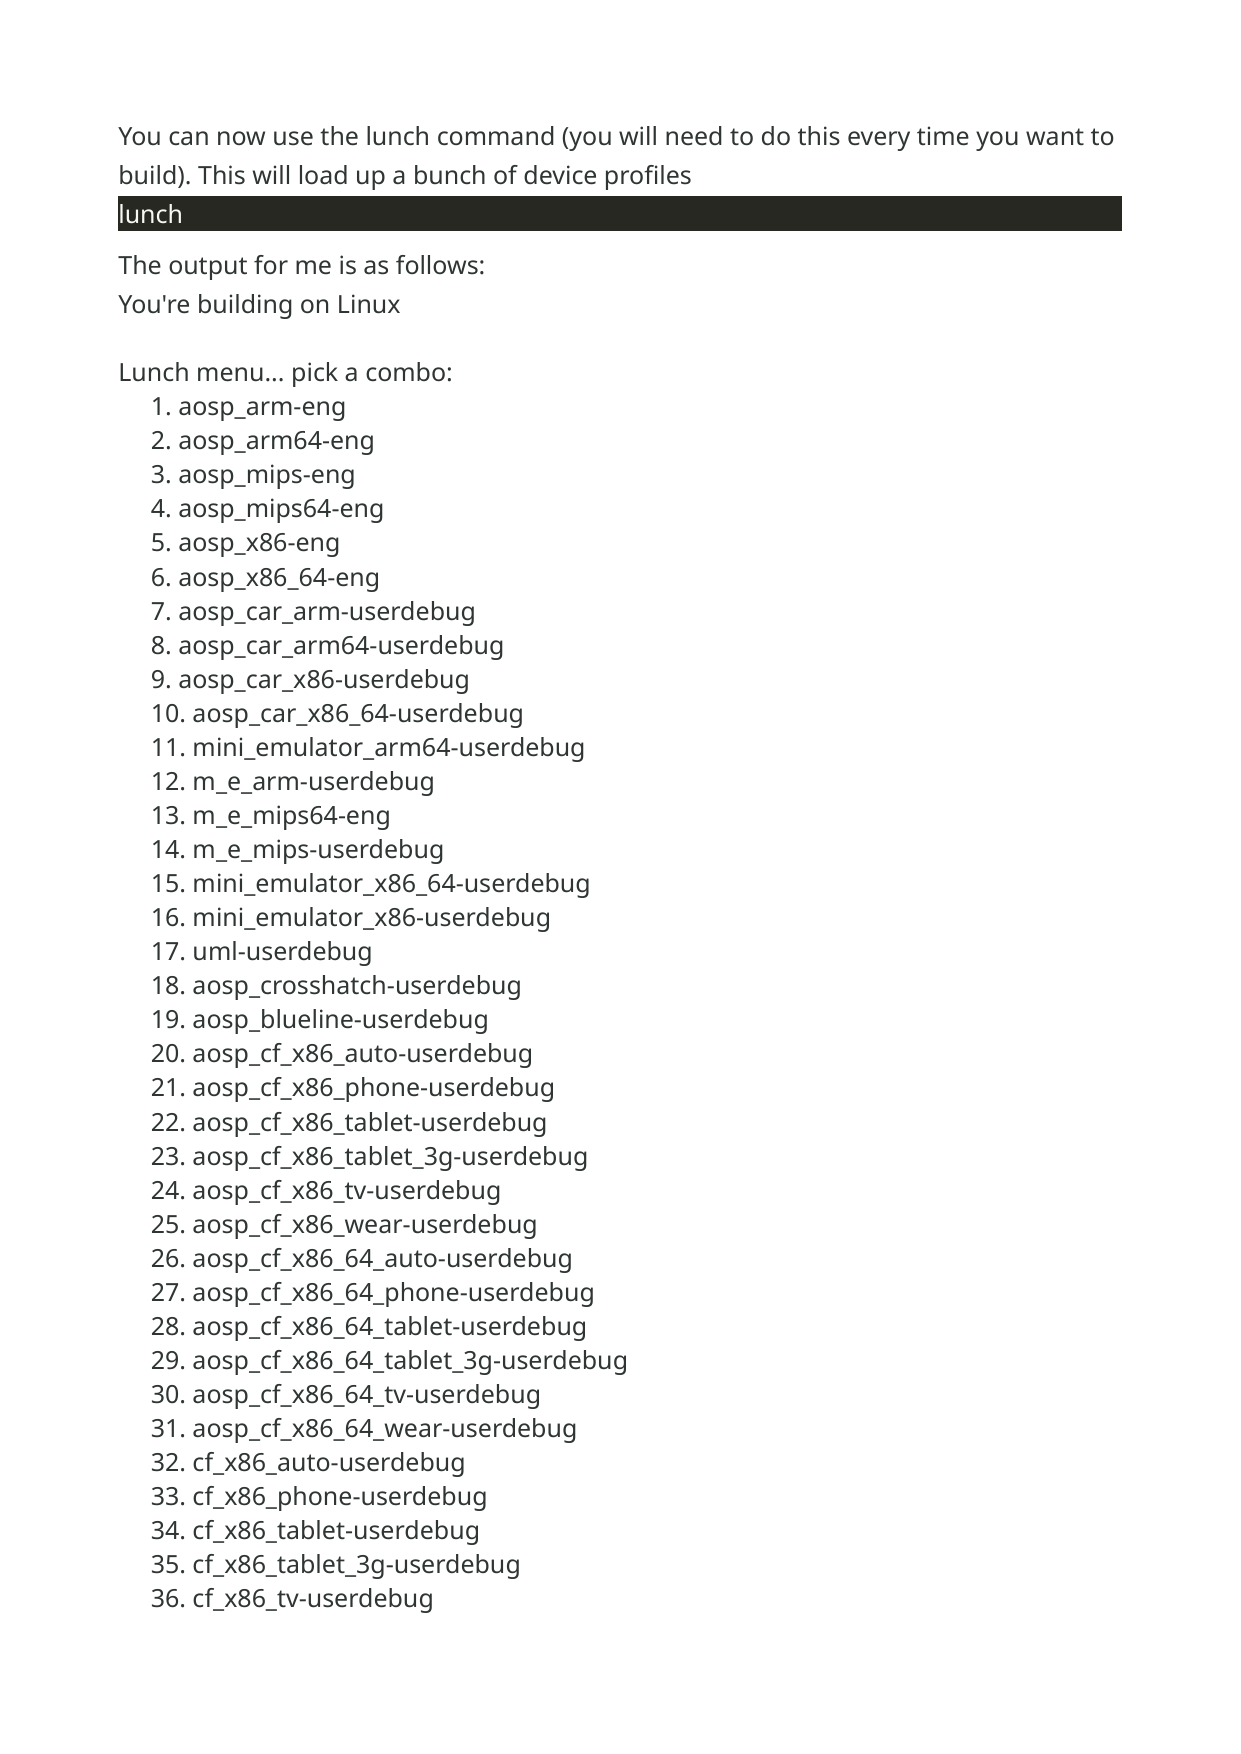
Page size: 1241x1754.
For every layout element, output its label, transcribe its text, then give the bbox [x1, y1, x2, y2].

text 6. aosp_x86_64-eng [118, 559, 1122, 593]
text 21. aosp_cf_x86_phone-userdebug [118, 1070, 1122, 1104]
text 20. aosp_cf_x86_auto-userdebug [118, 1036, 1122, 1070]
text 1. aosp_arm-eng [118, 389, 1122, 423]
text 31. aosp_cf_x86_64_wear-userdebug [118, 1411, 1122, 1445]
text 18. aosp_crosshatch-userdebug [118, 968, 1122, 1002]
text 30. aosp_cf_x86_64_tv-userdebug [118, 1377, 1122, 1411]
text 3. aosp_mips-eng [118, 457, 1122, 491]
text 36. cf_x86_tv-userdebug [118, 1581, 1122, 1615]
text 24. aosp_cf_x86_tv-userdebug [118, 1172, 1122, 1206]
text You can now use the lunch command (you will need to do this every time you want to build). This will load up a bunch of device profiles [118, 118, 1122, 191]
text 32. cf_x86_auto-userdebug [118, 1445, 1122, 1479]
text 19. aosp_blueline-userdebug [118, 1002, 1122, 1036]
text 28. aosp_cf_x86_64_tablet-userdebug [118, 1308, 1122, 1343]
text 7. aosp_car_arm-userdebug [118, 593, 1122, 627]
text 10. aosp_car_x86_64-userdebug [118, 695, 1122, 729]
text 9. aosp_car_x86-userdebug [118, 661, 1122, 695]
text 17. uml-userdebug [118, 934, 1122, 968]
text 25. aosp_cf_x86_wear-userdebug [118, 1206, 1122, 1240]
text 8. aosp_car_arm64-userdebug [118, 627, 1122, 661]
text 14. m_e_mips-userdebug [118, 832, 1122, 866]
text 34. cf_x86_tablet-userdebug [118, 1513, 1122, 1547]
text 13. m_e_mips64-eng [118, 798, 1122, 832]
text 35. cf_x86_tablet_3g-userdebug [118, 1547, 1122, 1581]
text 15. mini_emulator_x86_64-userdebug [118, 866, 1122, 900]
text lunch [118, 196, 1122, 231]
text 29. aosp_cf_x86_64_tablet_3g-userdebug [118, 1343, 1122, 1377]
text 2. aosp_arm64-eng [118, 423, 1122, 457]
text The output for me is as follows: [118, 247, 1122, 282]
text 33. cf_x86_phone-userdebug [118, 1479, 1122, 1513]
text 16. mini_emulator_x86-userdebug [118, 900, 1122, 934]
text 26. aosp_cf_x86_64_auto-userdebug [118, 1240, 1122, 1274]
text 23. aosp_cf_x86_tablet_3g-userdebug [118, 1138, 1122, 1172]
text 22. aosp_cf_x86_tablet-userdebug [118, 1104, 1122, 1138]
text Lunch menu... pick a combo: [118, 355, 1122, 389]
text 27. aosp_cf_x86_64_phone-userdebug [118, 1274, 1122, 1308]
text You're building on Linux [118, 287, 1122, 321]
text 11. mini_emulator_arm64-userdebug [118, 729, 1122, 763]
text 12. m_e_arm-userdebug [118, 763, 1122, 798]
text 4. aosp_mips64-eng [118, 491, 1122, 525]
text 5. aosp_x86-eng [118, 525, 1122, 559]
